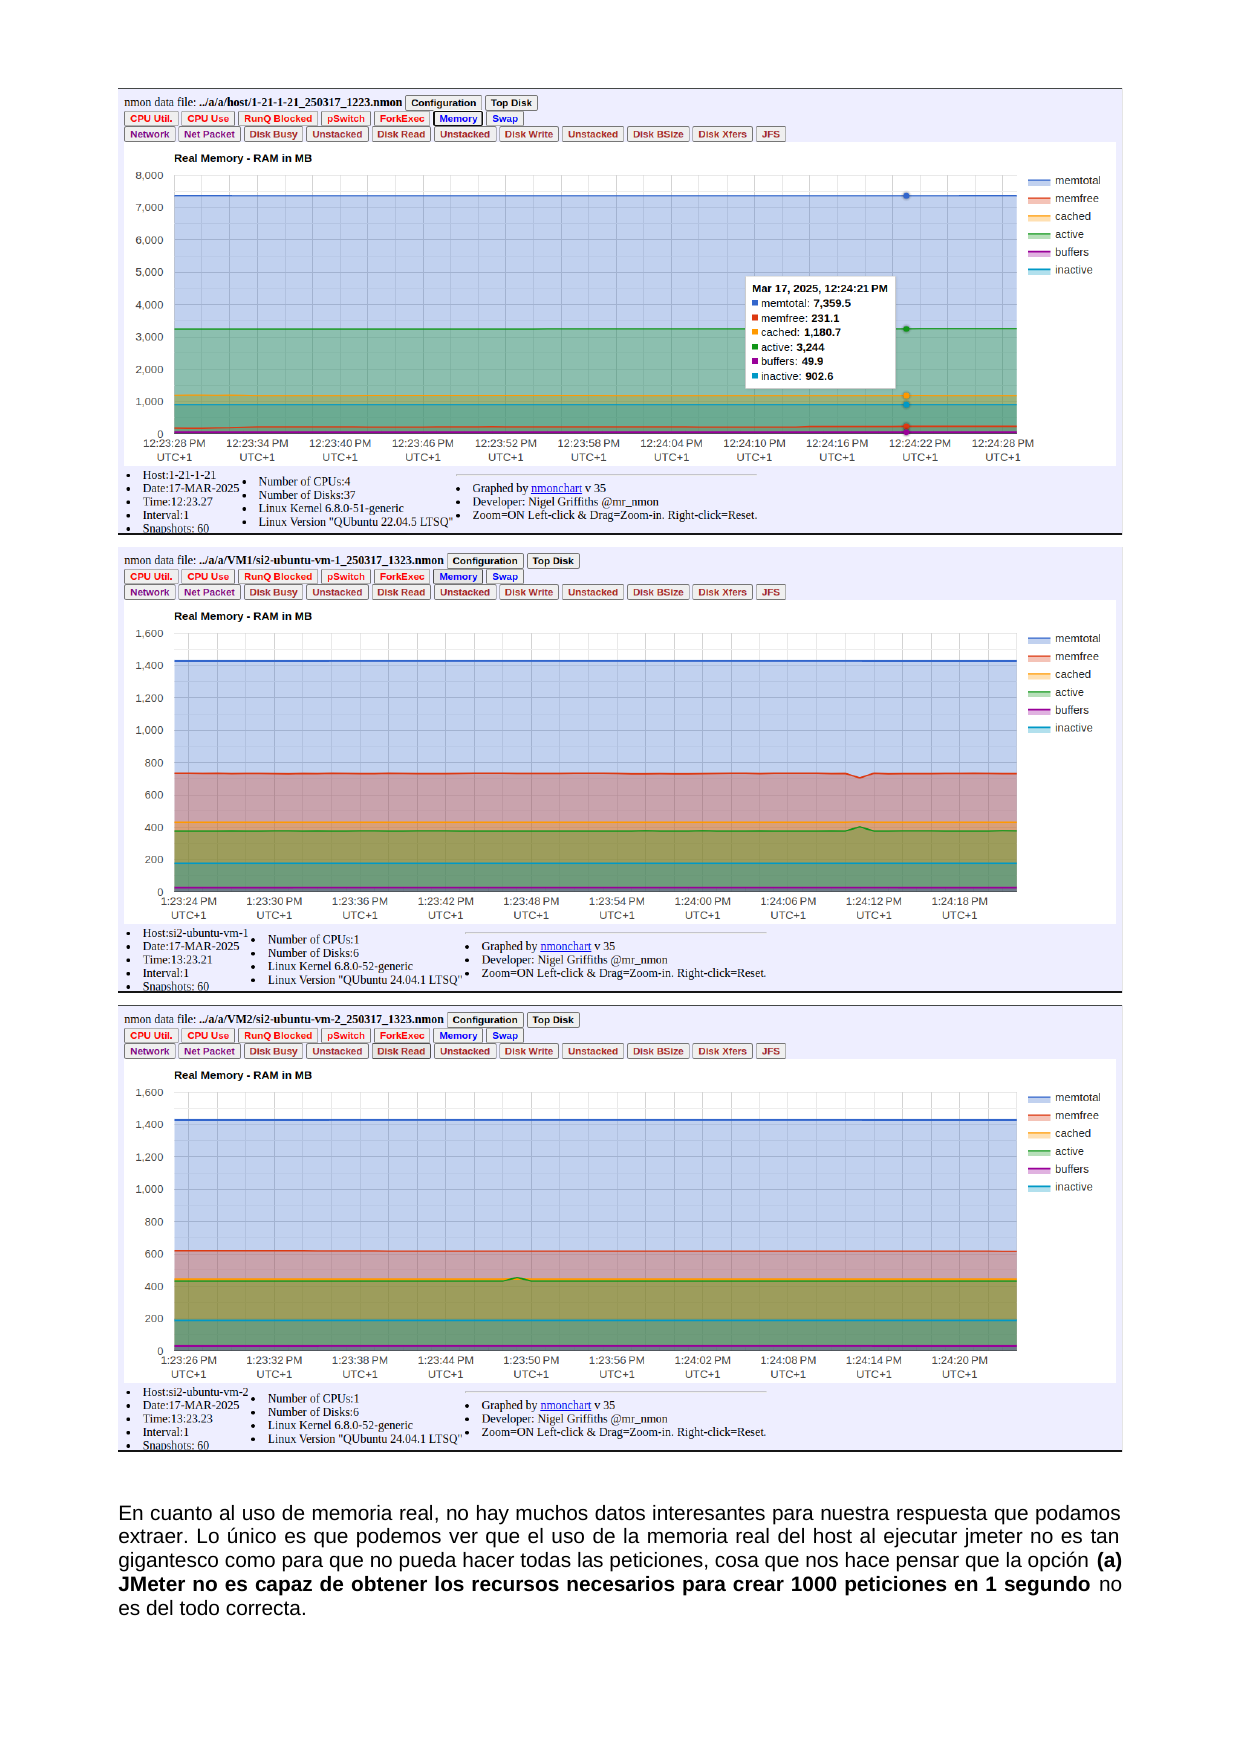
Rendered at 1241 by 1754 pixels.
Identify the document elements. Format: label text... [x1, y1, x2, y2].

picture [118, 1005, 1123, 1452]
picture [118, 547, 1123, 993]
picture [118, 88, 1123, 535]
text En cuanto al uso de memoria real, no hay muchos datos interesantes para nuestra respuesta que podamos extraer. Lo único es que podemos ver que el uso de la memoria real del host al ejecutar jmeter no es tan gigantesco como para que no pueda hacer todas las peticiones, cosa que nos hace pensar que la opción (a) JMeter no es capaz de obtener los recursos necesarios para crear 1000 peticiones en 1 segundo no es del todo correcta. [118, 1500, 1122, 1620]
